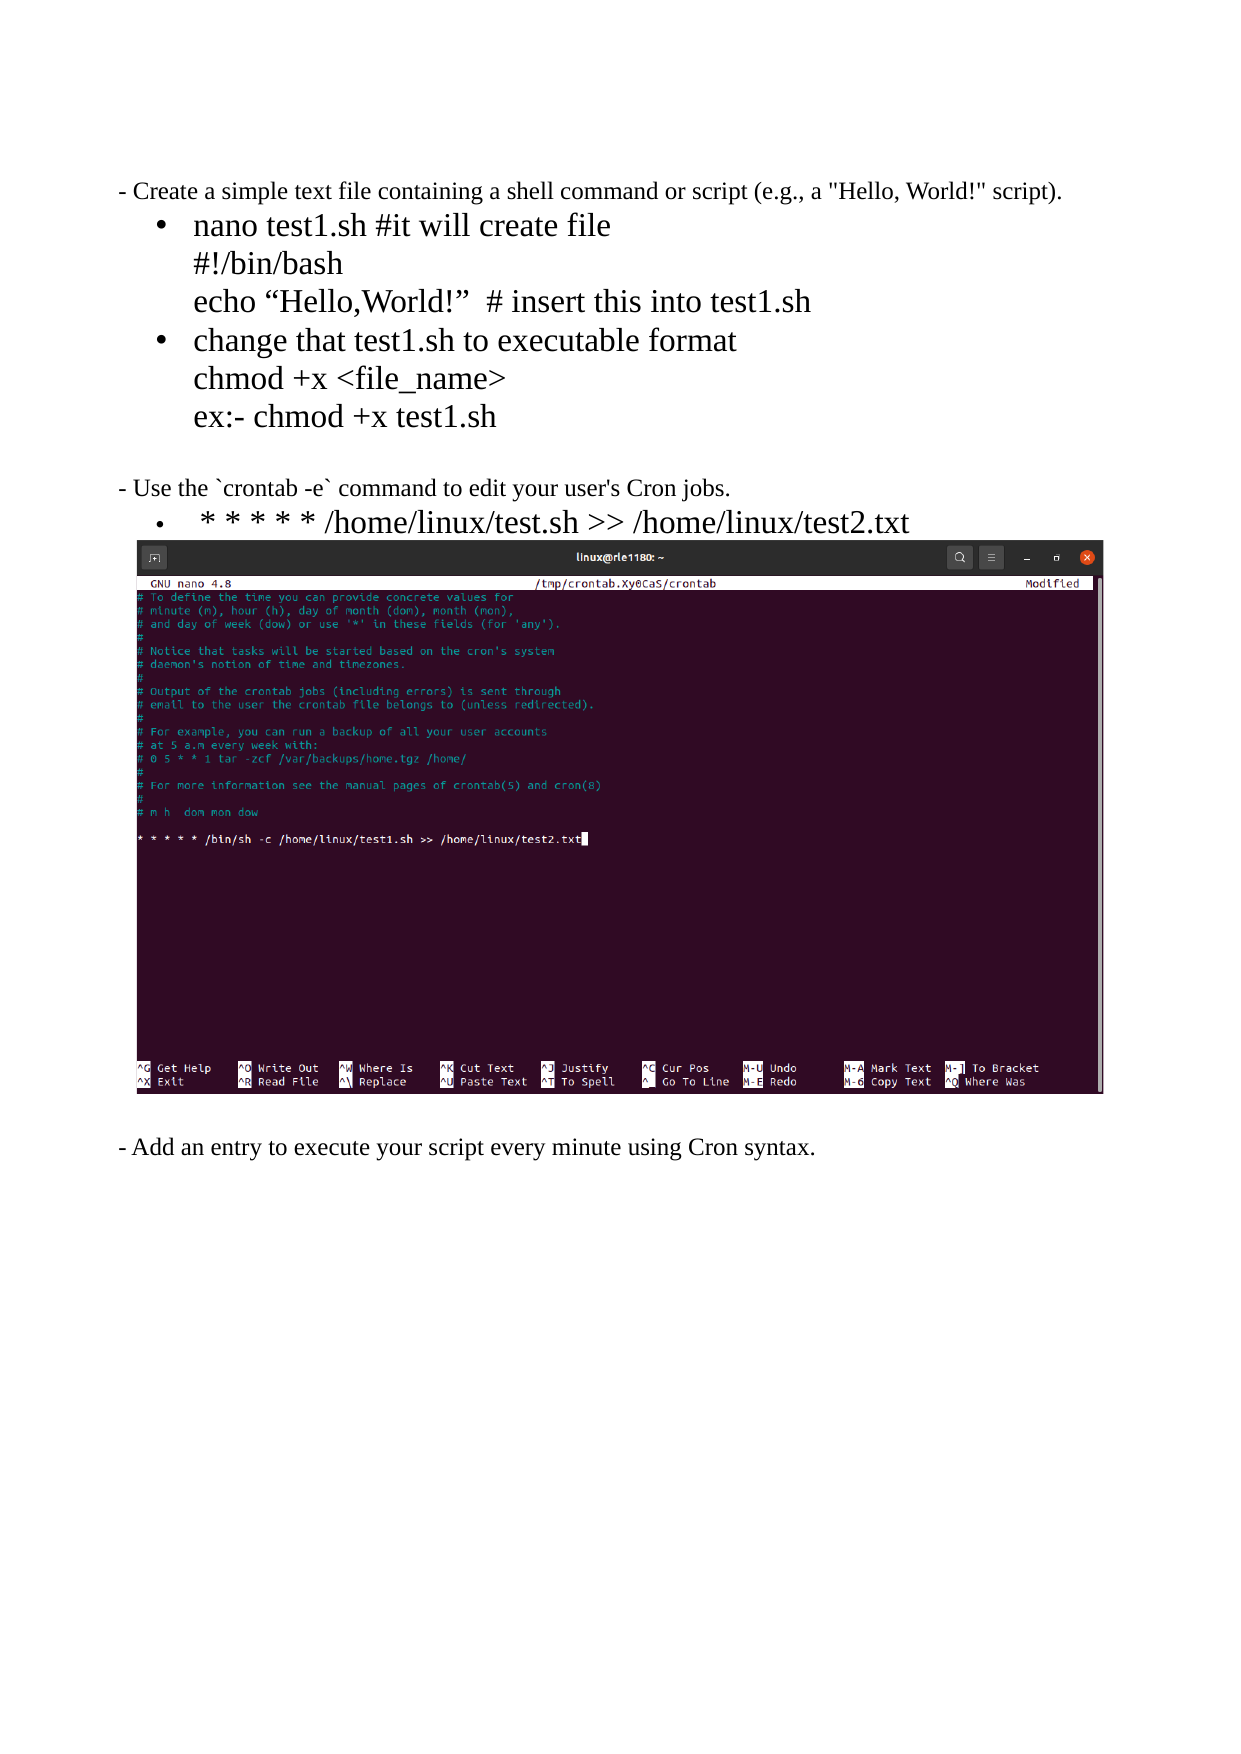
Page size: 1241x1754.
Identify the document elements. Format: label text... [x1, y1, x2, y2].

list change that test1.sh to executable format [156, 320, 1122, 358]
list nano test1.sh #it will create file [156, 205, 1122, 243]
text - Use the `crontab -e` command to edit your user's Cron jobs. [118, 473, 1122, 502]
list chmod +x <file_name> [156, 358, 1122, 397]
list echo “Hello,World!” # insert this into test1.sh [156, 282, 1122, 320]
picture [136, 540, 1104, 1094]
list #!/bin/bash [156, 243, 1122, 282]
list * * * * * /home/linux/test.sh >> /home/linux/test2.txt [156, 502, 1122, 541]
list ex:- chmod +x test1.sh [156, 397, 1122, 435]
text - Create a simple text file containing a shell command or script (e.g., a "Hello, World!" script). [118, 176, 1122, 205]
text - Add an entry to execute your script every minute using Cron syntax. [118, 1132, 1122, 1161]
